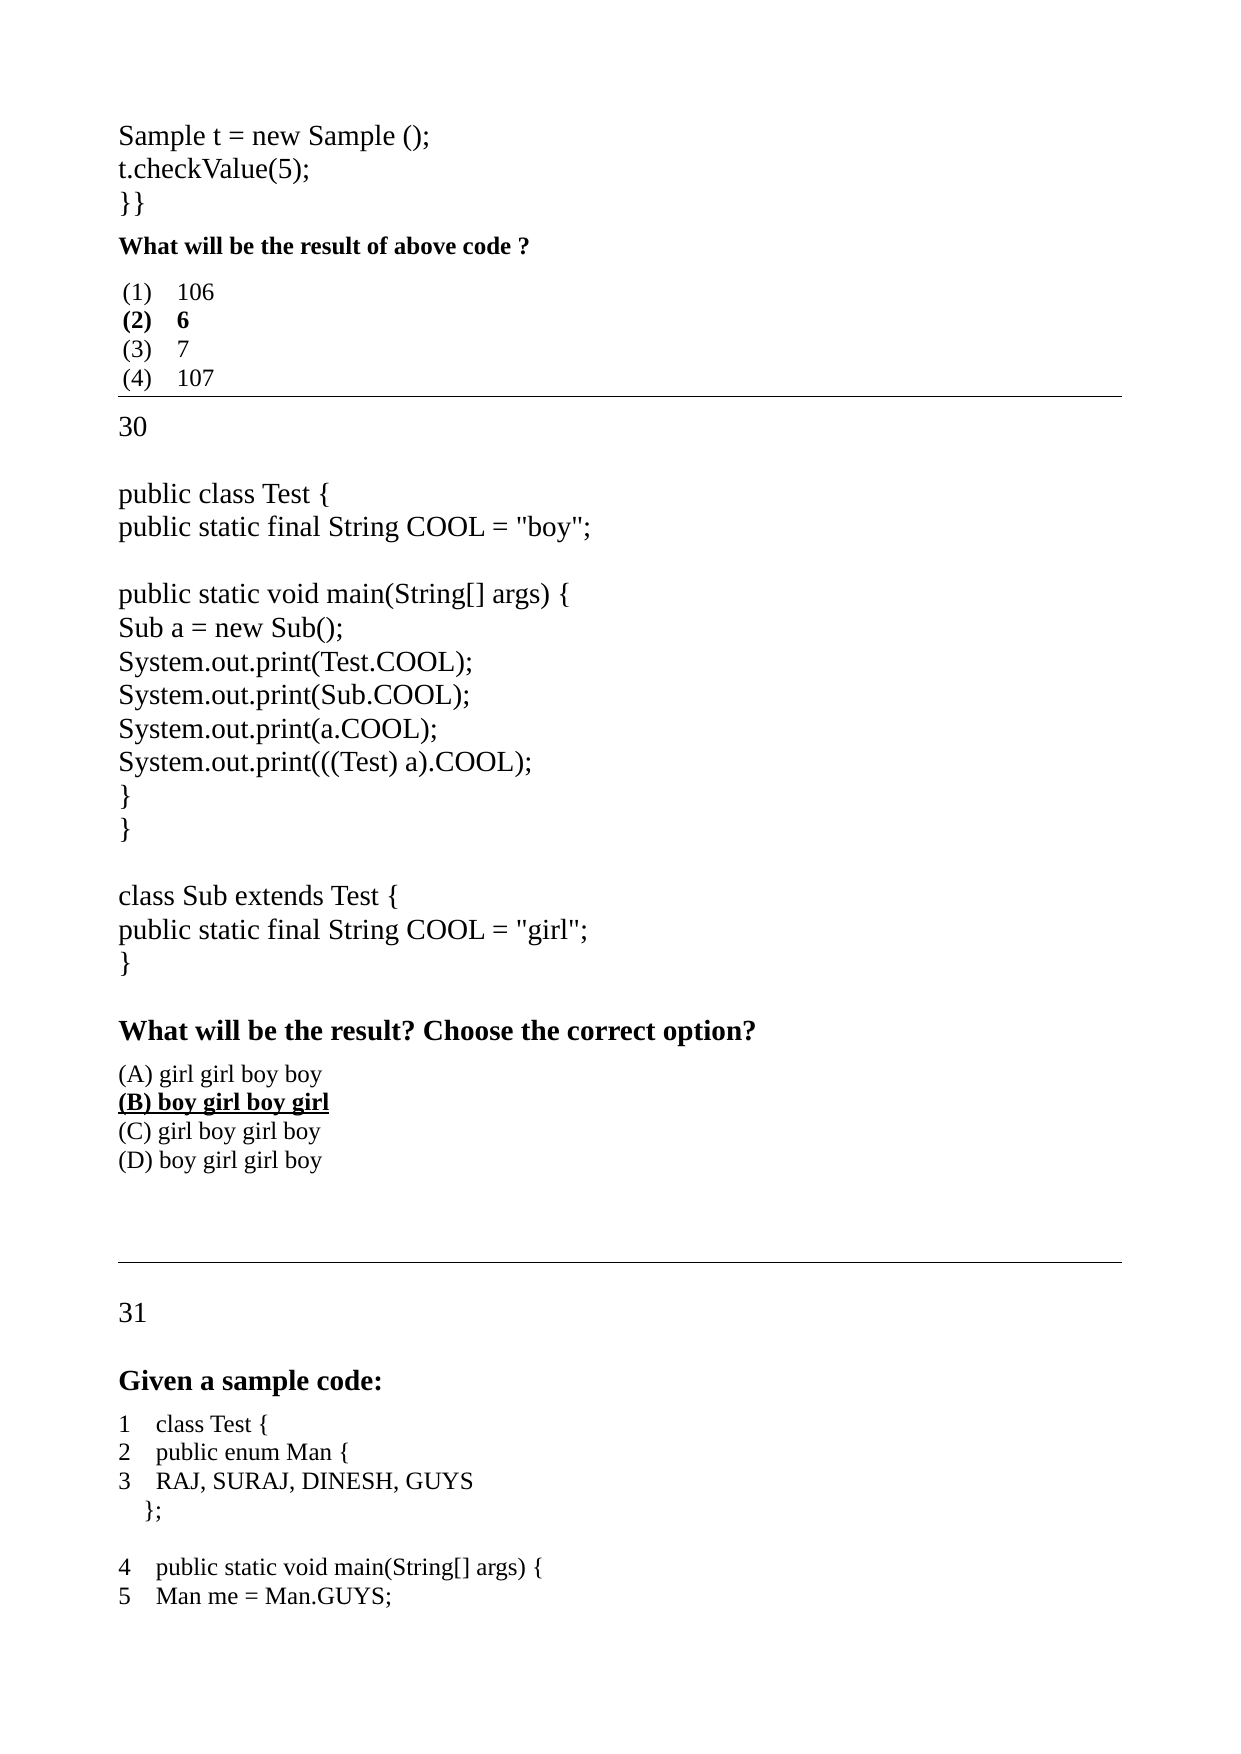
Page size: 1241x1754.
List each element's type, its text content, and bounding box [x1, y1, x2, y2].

text 31 [118, 1296, 1122, 1329]
text Sample t = new Sample (); t.checkValue(5); }} [118, 118, 1122, 219]
text public class Test { public static final String COOL = "boy"; public static void main(String[] args) { Sub a = new Sub(); System.out.print(Test.COOL); System.out.print(Sub.COOL); System.out.print(a.COOL); System.out.print(((Test) a).COOL); } } class Sub extends Test { public static final String COOL = "girl"; } [118, 476, 1122, 979]
text What will be the result? Choose the correct option? [118, 1013, 1122, 1046]
text What will be the result of above code ? [118, 231, 1122, 260]
text (A) girl girl boy boy (B) boy girl boy girl (C) girl boy girl boy (D) boy girl girl boy [118, 1059, 1122, 1174]
text 30 [118, 409, 1122, 442]
text 1 class Test { 2 public enum Man { 3 RAJ, SURAJ, DINESH, GUYS }; 4 public static void main(String[] args) { 5 Man me = Man.GUYS; [118, 1409, 1122, 1610]
text (1) 106 (2) 6 (3) 7 (4) 107 [118, 272, 1122, 396]
text Given a sample code: [118, 1363, 1122, 1396]
